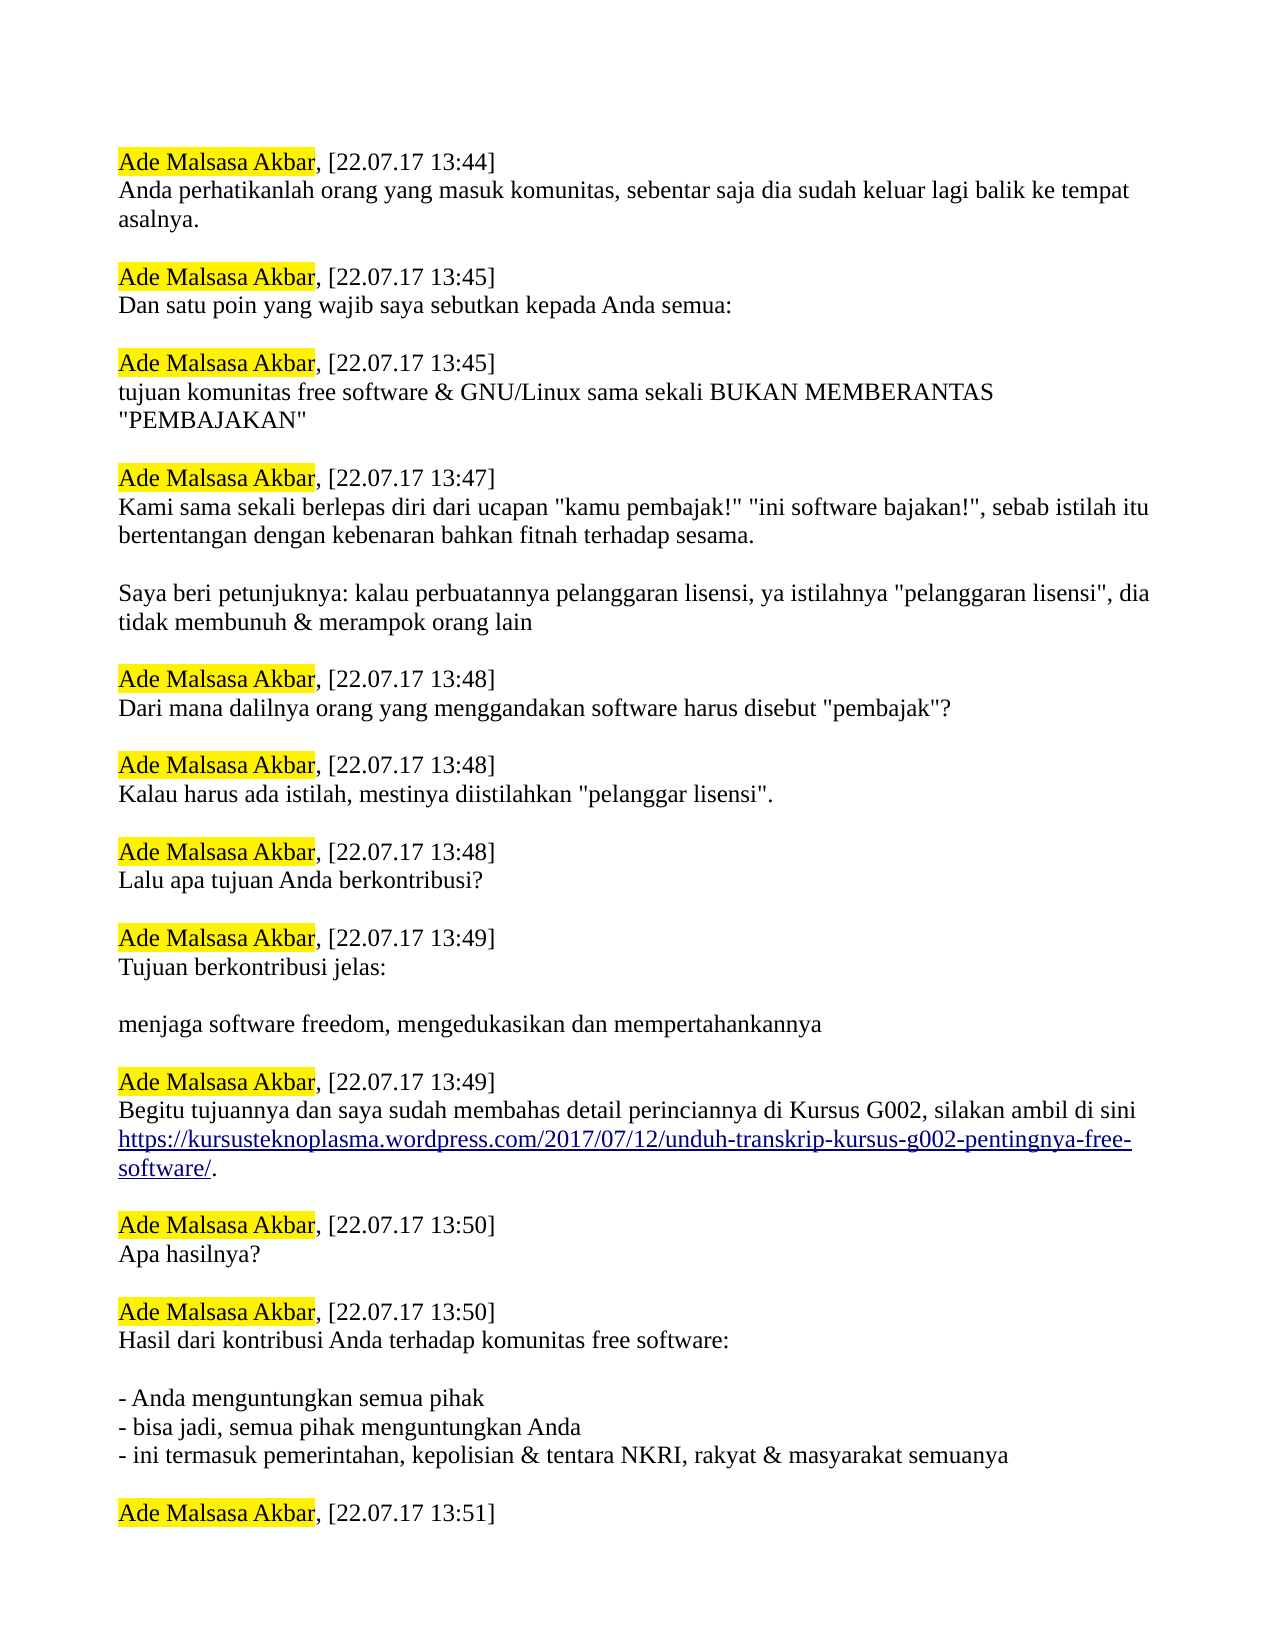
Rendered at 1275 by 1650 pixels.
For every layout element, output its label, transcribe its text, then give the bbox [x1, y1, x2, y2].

text Dan satu poin yang wajib saya sebutkan kepada Anda semua: [118, 291, 1157, 319]
text Ade Malsasa Akbar, [22.07.17 13:49] [118, 923, 1157, 952]
text Ade Malsasa Akbar, [22.07.17 13:50] [118, 1211, 1157, 1239]
text Ade Malsasa Akbar, [22.07.17 13:51] [118, 1498, 1157, 1527]
text Kalau harus ada istilah, mestinya diistilahkan "pelanggar lisensi". [118, 779, 1157, 808]
text Tujuan berkontribusi jelas: [118, 952, 1157, 981]
text Ade Malsasa Akbar, [22.07.17 13:50] [118, 1297, 1157, 1326]
text Anda perhatikanlah orang yang masuk komunitas, sebentar saja dia sudah keluar lagi balik ke tempat asalnya. [118, 176, 1157, 233]
text Ade Malsasa Akbar, [22.07.17 13:44] [118, 147, 1157, 176]
text Ade Malsasa Akbar, [22.07.17 13:45] [118, 348, 1157, 377]
text Ade Malsasa Akbar, [22.07.17 13:48] [118, 837, 1157, 866]
text Saya beri petunjuknya: kalau perbuatannya pelanggaran lisensi, ya istilahnya "pelanggaran lisensi", dia tidak membunuh & merampok orang lain [118, 578, 1157, 636]
text Kami sama sekali berlepas diri dari ucapan "kamu pembajak!" "ini software bajakan!", sebab istilah itu bertentangan dengan kebenaran bahkan fitnah terhadap sesama. [118, 492, 1157, 549]
text Ade Malsasa Akbar, [22.07.17 13:48] [118, 751, 1157, 779]
text Apa hasilnya? [118, 1239, 1157, 1268]
text Begitu tujuannya dan saya sudah membahas detail perinciannya di Kursus G002, silakan ambil di sini https://kursusteknoplasma.wordpress.com/2017/07/12/unduh-transkrip-kursus-g002-pentingnya-free-software/. [118, 1096, 1157, 1182]
text Ade Malsasa Akbar, [22.07.17 13:47] [118, 463, 1157, 492]
text Ade Malsasa Akbar, [22.07.17 13:45] [118, 262, 1157, 291]
text Lalu apa tujuan Anda berkontribusi? [118, 866, 1157, 894]
text Ade Malsasa Akbar, [22.07.17 13:49] [118, 1067, 1157, 1096]
text Ade Malsasa Akbar, [22.07.17 13:48] [118, 664, 1157, 693]
text - ini termasuk pemerintahan, kepolisian & tentara NKRI, rakyat & masyarakat semuanya [118, 1441, 1157, 1469]
text menjaga software freedom, mengedukasikan dan mempertahankannya [118, 1009, 1157, 1038]
text tujuan komunitas free software & GNU/Linux sama sekali BUKAN MEMBERANTAS "PEMBAJAKAN" [118, 377, 1157, 434]
text - Anda menguntungkan semua pihak [118, 1383, 1157, 1412]
text Hasil dari kontribusi Anda terhadap komunitas free software: [118, 1326, 1157, 1354]
text - bisa jadi, semua pihak menguntungkan Anda [118, 1412, 1157, 1441]
text Dari mana dalilnya orang yang menggandakan software harus disebut "pembajak"? [118, 693, 1157, 722]
